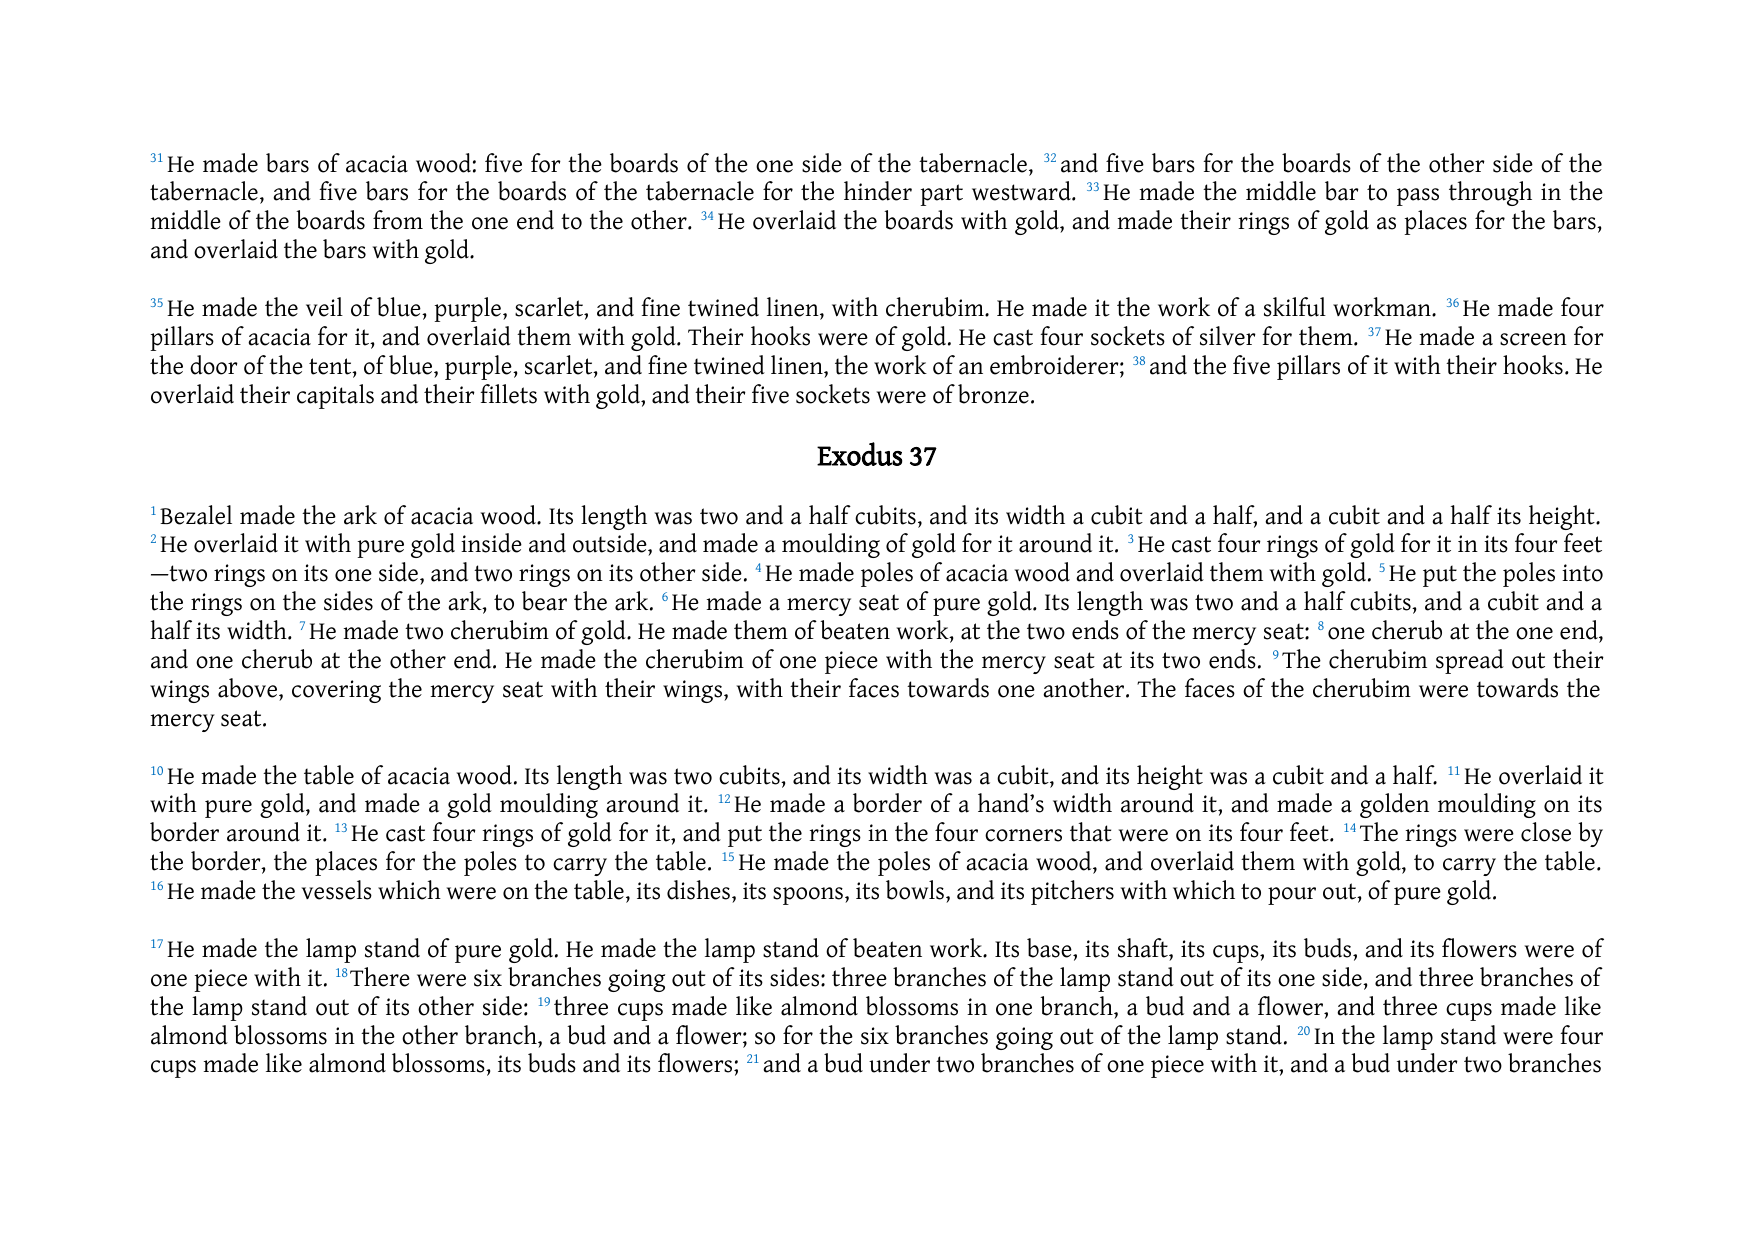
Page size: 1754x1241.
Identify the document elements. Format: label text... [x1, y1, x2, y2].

text Exodus 37 [150, 439, 1604, 473]
text 35 He made the veil of blue, purple, scarlet, and fine twined linen, with cherubim. He made it the work of a skilful workman. 36 He made four pillars of acacia for it, and overlaid them with gold. Their hooks were of gold. He cast four sockets of silver for them. 37 He made a screen for the door of the tent, of blue, purple, scarlet, and fine twined linen, the work of an embroiderer; 38 and the five pillars of it with their hooks. He overlaid their capitals and their fillets with gold, and their five sockets were of bronze. [150, 294, 1604, 410]
text 10 He made the table of acacia wood. Its length was two cubits, and its width was a cubit, and its height was a cubit and a half. 11 He overlaid it with pure gold, and made a gold moulding around it. 12 He made a border of a hand’s width around it, and made a golden moulding on its border around it. 13 He cast four rings of gold for it, and put the rings in the four corners that were on its four feet. 14 The rings were close by the border, the places for the poles to carry the table. 15 He made the poles of acacia wood, and overlaid them with gold, to carry the table. 16 He made the vessels which were on the table, its dishes, its spoons, its bowls, and its pitchers with which to pour out, of pure gold. [150, 762, 1604, 906]
text 17 He made the lamp stand of pure gold. He made the lamp stand of beaten work. Its base, its shaft, its cups, its buds, and its flowers were of one piece with it. 18 There were six branches going out of its sides: three branches of the lamp stand out of its one side, and three branches of the lamp stand out of its other side: 19 three cups made like almond blossoms in one branch, a bud and a flower, and three cups made like almond blossoms in the other branch, a bud and a flower; so for the six branches going out of the lamp stand. 20 In the lamp stand were four cups made like almond blossoms, its buds and its flowers; 21 and a bud under two branches of one piece with it, and a bud under two branches [150, 936, 1604, 1080]
text 1 Bezalel made the ark of acacia wood. Its length was two and a half cubits, and its width a cubit and a half, and a cubit and a half its height. 2 He overlaid it with pure gold inside and outside, and made a moulding of gold for it around it. 3 He cast four rings of gold for it in its four feet—two rings on its one side, and two rings on its other side. 4 He made poles of acacia wood and overlaid them with gold. 5 He put the poles into the rings on the sides of the ark, to bear the ark. 6 He made a mercy seat of pure gold. Its length was two and a half cubits, and a cubit and a half its width. 7 He made two cherubim of gold. He made them of beaten work, at the two ends of the mercy seat: 8 one cherub at the one end, and one cherub at the other end. He made the cherubim of one piece with the mercy seat at its two ends. 9 The cherubim spread out their wings above, covering the mercy seat with their wings, with their faces towards one another. The faces of the cherubim were towards the mercy seat. [150, 502, 1604, 733]
text 31 He made bars of acacia wood: five for the boards of the one side of the tabernacle, 32 and five bars for the boards of the other side of the tabernacle, and five bars for the boards of the tabernacle for the hinder part westward. 33 He made the middle bar to pass through in the middle of the boards from the one end to the other. 34 He overlaid the boards with gold, and made their rings of gold as places for the bars, and overlaid the bars with gold. [150, 150, 1604, 265]
